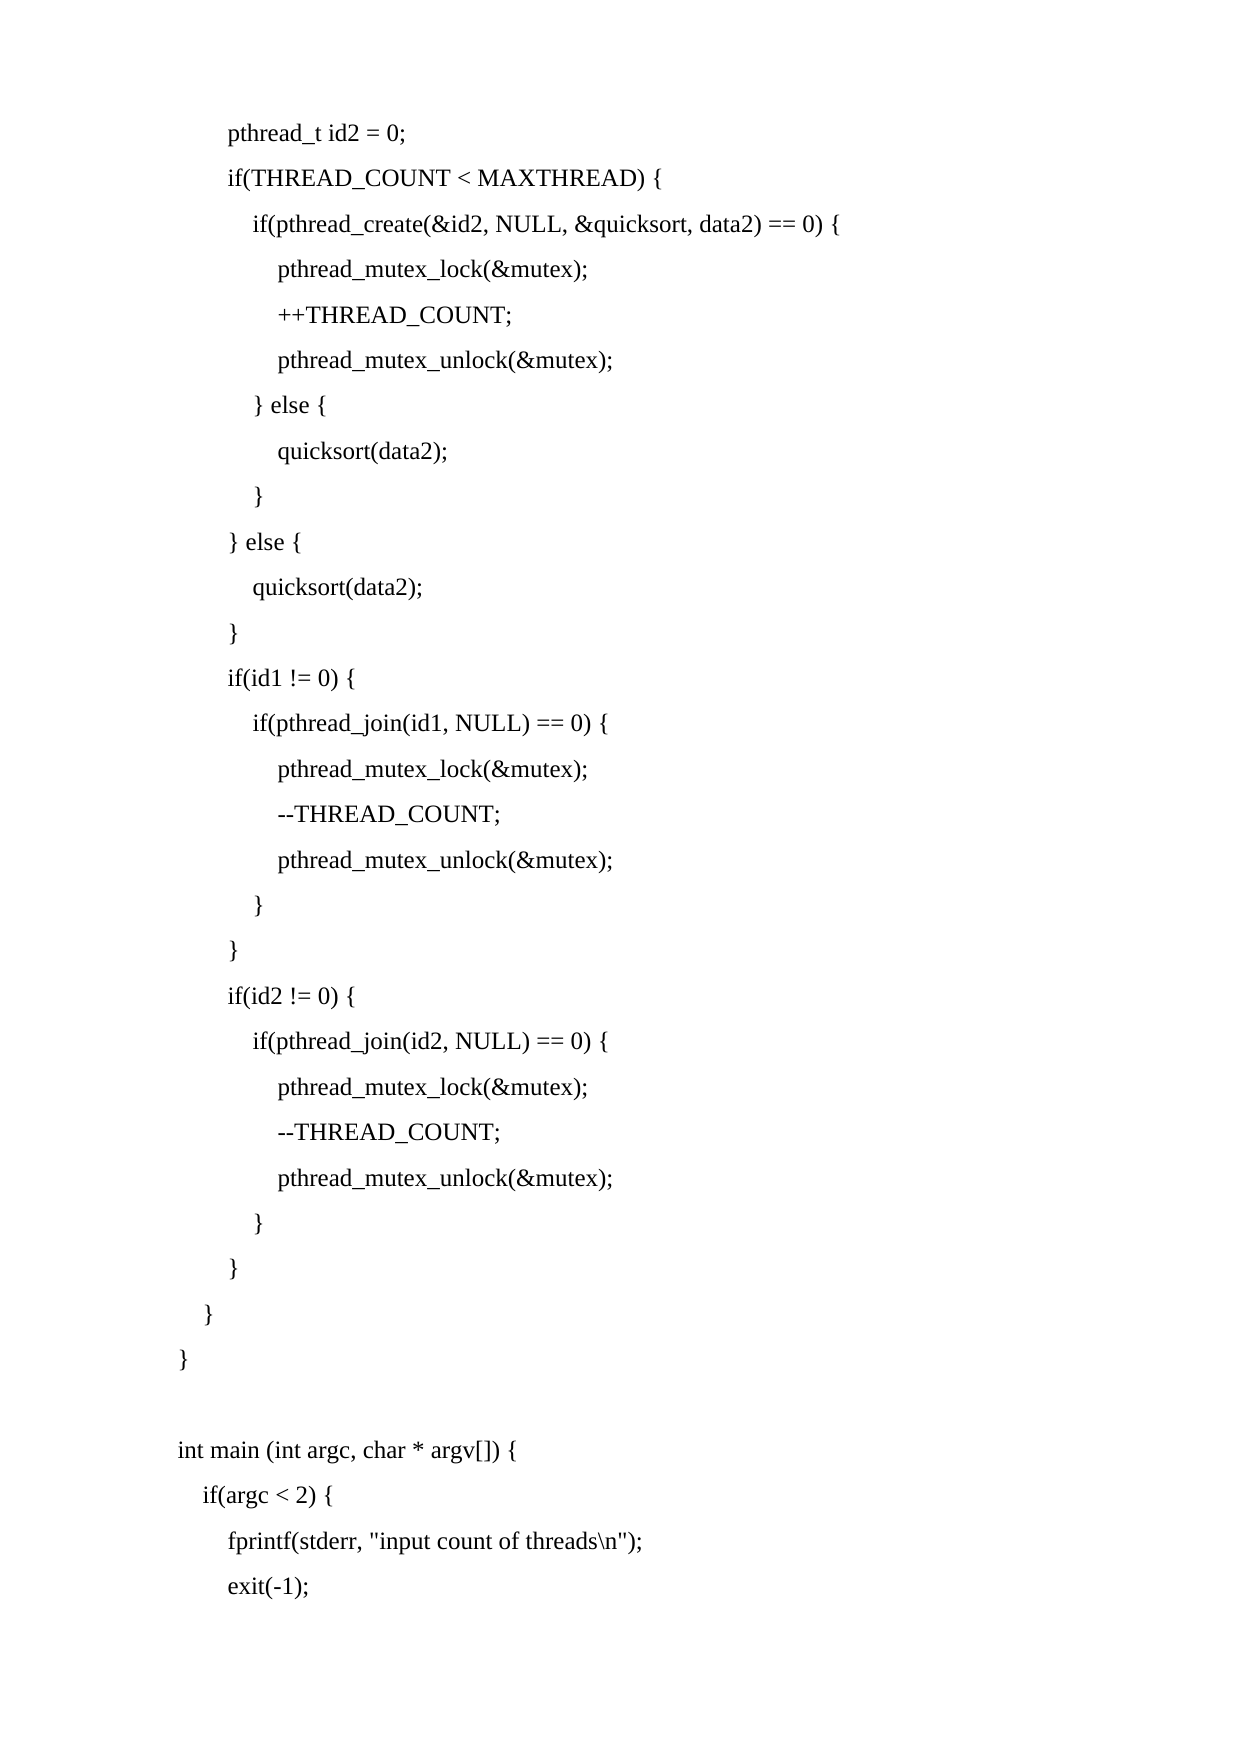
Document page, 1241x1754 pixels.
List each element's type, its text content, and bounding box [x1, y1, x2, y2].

text --THREAD_COUNT; [177, 799, 1152, 828]
text pthread_mutex_lock(&mutex); [177, 254, 1152, 283]
text } [177, 618, 1152, 646]
text if(id2 != 0) { [177, 981, 1152, 1010]
text exit(-1); [177, 1571, 1152, 1600]
text quicksort(data2); [177, 436, 1152, 465]
text } [177, 1299, 1152, 1328]
text } else { [177, 527, 1152, 556]
text } [177, 481, 1152, 510]
text } else { [177, 391, 1152, 419]
text if(pthread_join(id1, NULL) == 0) { [177, 708, 1152, 737]
text pthread_mutex_lock(&mutex); [177, 754, 1152, 783]
text if(THREAD_COUNT < MAXTHREAD) { [177, 163, 1152, 192]
text int main (int argc, char * argv[]) { [177, 1435, 1152, 1464]
text if(argc < 2) { [177, 1481, 1152, 1509]
text } [177, 890, 1152, 919]
text ++THREAD_COUNT; [177, 300, 1152, 328]
text pthread_mutex_lock(&mutex); [177, 1072, 1152, 1101]
text } [177, 936, 1152, 964]
text pthread_mutex_unlock(&mutex); [177, 345, 1152, 374]
text pthread_t id2 = 0; [177, 118, 1152, 147]
text quicksort(data2); [177, 572, 1152, 601]
text if(pthread_create(&id2, NULL, &quicksort, data2) == 0) { [177, 209, 1152, 238]
text } [177, 1344, 1152, 1373]
text } [177, 1253, 1152, 1282]
text if(id1 != 0) { [177, 663, 1152, 692]
text pthread_mutex_unlock(&mutex); [177, 845, 1152, 873]
text if(pthread_join(id2, NULL) == 0) { [177, 1026, 1152, 1055]
text --THREAD_COUNT; [177, 1117, 1152, 1146]
text } [177, 1208, 1152, 1237]
text pthread_mutex_unlock(&mutex); [177, 1163, 1152, 1191]
text fprintf(stderr, "input count of threads\n"); [177, 1526, 1152, 1555]
